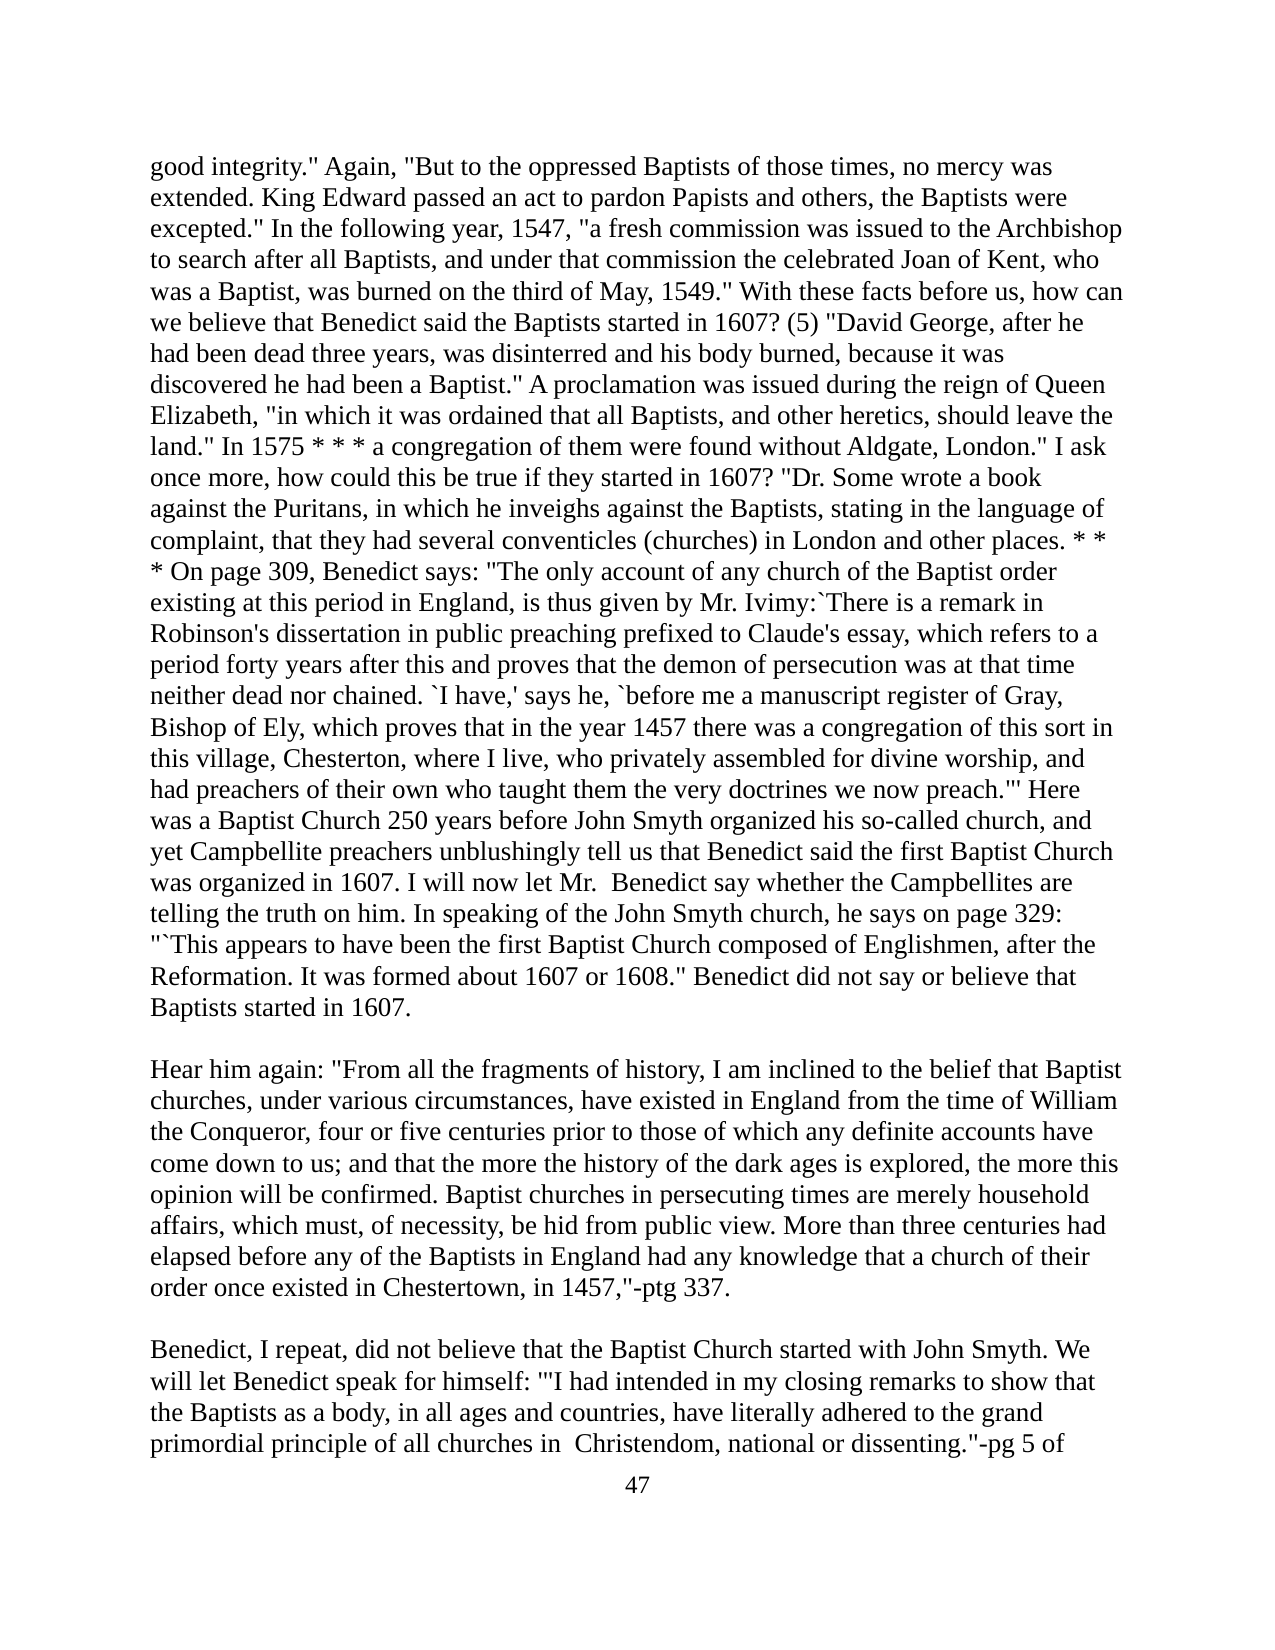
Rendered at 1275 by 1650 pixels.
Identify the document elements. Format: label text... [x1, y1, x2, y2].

text Hear him again: "From all the fragments of history, I am inclined to the belief that Baptist churches, under various circumstances, have existed in England from the time of William the Conqueror, four or five centuries prior to those of which any definite accounts have come down to us; and that the more the history of the dark ages is explored, the more this opinion will be confirmed. Baptist churches in persecuting times are merely household affairs, which must, of necessity, be hid from public view. More than three centuries had elapsed before any of the Baptists in England had any knowledge that a church of their order once existed in Chestertown, in 1457,"-ptg 337. [150, 1053, 1125, 1302]
text Benedict, I repeat, did not believe that the Baptist Church started with John Smyth. We will let Benedict speak for himself: '"I had intended in my closing remarks to show that the Baptists as a body, in all ages and countries, have literally adhered to the grand primordial principle of all churches in Christendom, national or dissenting."-pg 5 of [150, 1333, 1125, 1458]
text good integrity." Again, "But to the oppressed Baptists of those times, no mercy was extended. King Edward passed an act to pardon Papists and others, the Baptists were excepted." In the following year, 1547, "a fresh commission was issued to the Archbishop to search after all Baptists, and under that commission the celebrated Joan of Kent, who was a Baptist, was burned on the third of May, 1549." With these facts before us, how can we believe that Benedict said the Baptists started in 1607? (5) "David George, after he had been dead three years, was disinterred and his body burned, because it was discovered he had been a Baptist." A proclamation was issued during the reign of Queen Elizabeth, "in which it was ordained that all Baptists, and other heretics, should leave the land." In 1575 * * * a congregation of them were found without Aldgate, London." I ask once more, how could this be true if they started in 1607? "Dr. Some wrote a book against the Puritans, in which he inveighs against the Baptists, stating in the language of complaint, that they had several conventicles (churches) in London and other places. * * * On page 309, Benedict says: "The only account of any church of the Baptist order existing at this period in England, is thus given by Mr. Ivimy:`There is a remark in Robinson's dissertation in public preaching prefixed to Claude's essay, which refers to a period forty years after this and proves that the demon of persecution was at that time neither dead nor chained. `I have,' says he, `before me a manuscript register of Gray, Bishop of Ely, which proves that in the year 1457 there was a congregation of this sort in this village, Chesterton, where I live, who privately assembled for divine worship, and had preachers of their own who taught them the very doctrines we now preach."' Here was a Baptist Church 250 years before John Smyth organized his so-called church, and yet Campbellite preachers unblushingly tell us that Benedict said the first Baptist Church was organized in 1607. I will now let Mr. Benedict say whether the Campbellites are telling the truth on him. In speaking of the John Smyth church, he says on page 329: "`This appears to have been the first Baptist Church composed of Englishmen, after the Reformation. It was formed about 1607 or 1608." Benedict did not say or believe that Baptists started in 1607. [150, 150, 1125, 1022]
